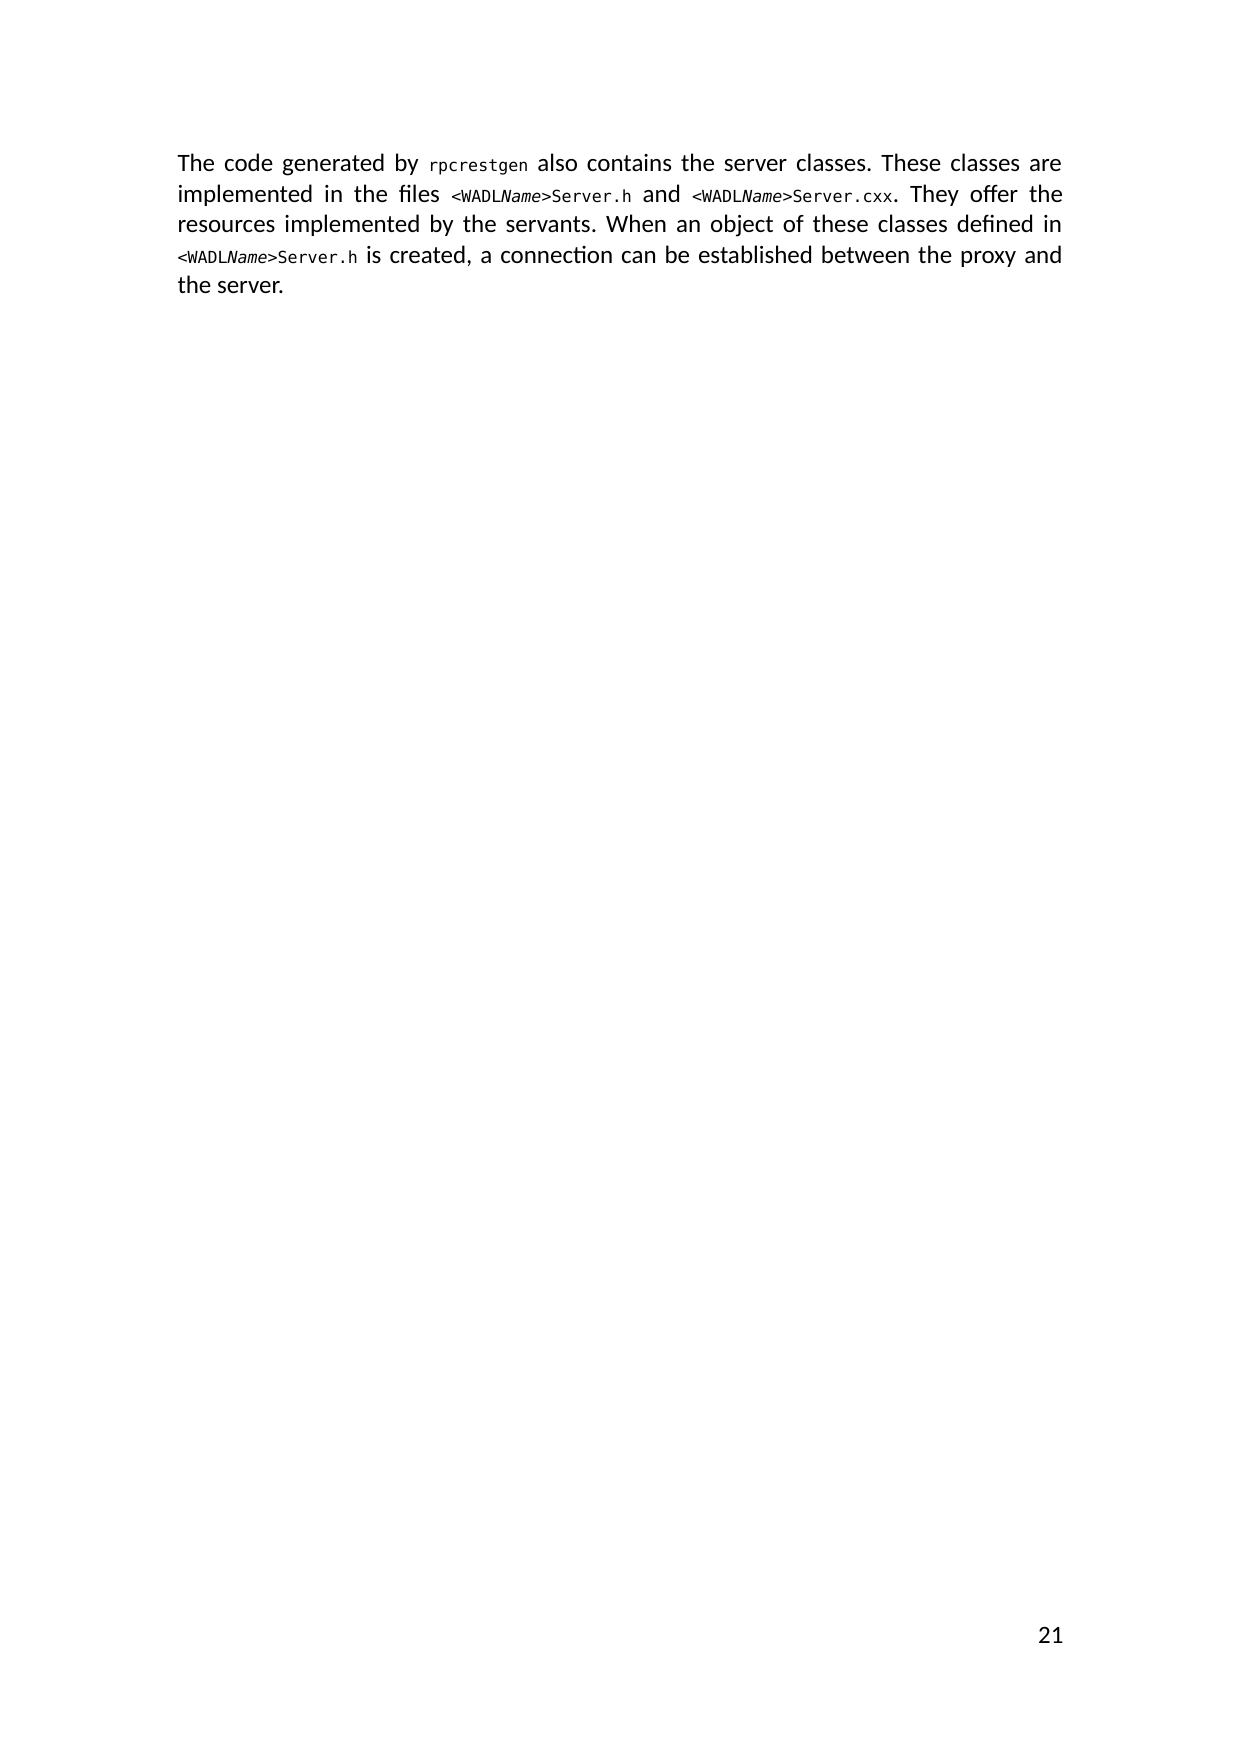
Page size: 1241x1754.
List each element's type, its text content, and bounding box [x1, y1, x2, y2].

text The code generated by rpcrestgen also contains the server classes. These classes are implemented in the files <WADLName>Server.h and <WADLName>Server.cxx. They offer the resources implemented by the servants. When an object of these classes defined in <WADLName>Server.h is created, a connection can be established between the proxy and the server. [177, 148, 1063, 300]
